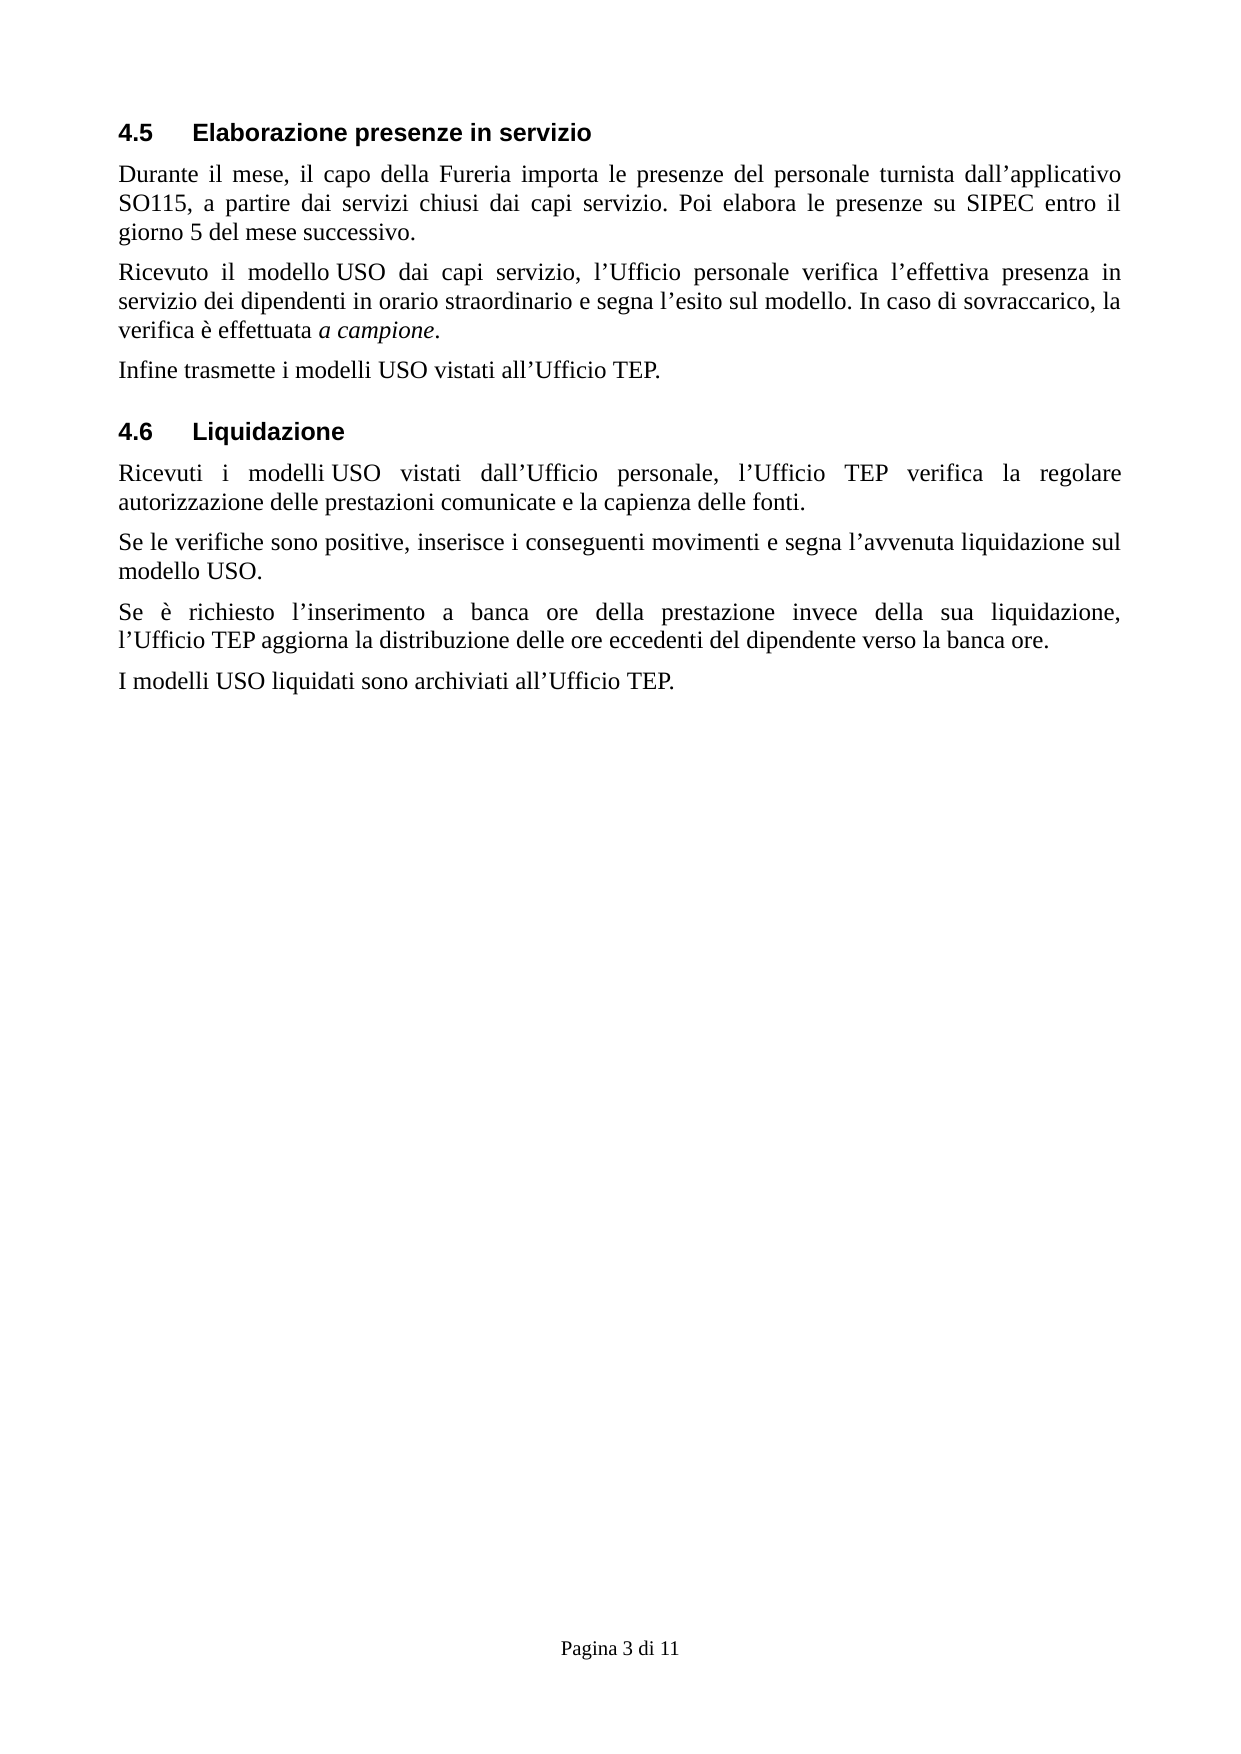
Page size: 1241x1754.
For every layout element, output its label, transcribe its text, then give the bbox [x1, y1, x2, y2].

text Ricevuti i modelli USO vistati dall’Ufficio personale, l’Ufficio TEP verifica la regolare autorizzazione delle prestazioni comunicate e la capienza delle fonti. [118, 458, 1122, 516]
text Ricevuto il modello USO dai capi servizio, l’Ufficio personale verifica l’effettiva presenza in servizio dei dipendenti in orario straordinario e segna l’esito sul modello. In caso di sovraccarico, la verifica è effettuata a campione. [118, 257, 1122, 344]
subtitle Liquidazione [118, 417, 1122, 446]
text Durante il mese, il capo della Fureria importa le presenze del personale turnista dall’applicativo SO115, a partire dai servizi chiusi dai capi servizio. Poi elabora le presenze su SIPEC entro il giorno 5 del mese successivo. [118, 159, 1122, 246]
text I modelli USO liquidati sono archiviati all’Ufficio TEP. [118, 666, 1122, 694]
text Se è richiesto l’inserimento a banca ore della prestazione invece della sua liquidazione, l’Ufficio TEP aggiorna la distribuzione delle ore eccedenti del dipendente verso la banca ore. [118, 597, 1122, 654]
text Infine trasmette i modelli USO vistati all’Ufficio TEP. [118, 355, 1122, 384]
text Se le verifiche sono positive, inserisce i conseguenti movimenti e segna l’avvenuta liquidazione sul modello USO. [118, 527, 1122, 585]
subtitle Elaborazione presenze in servizio [118, 118, 1122, 147]
